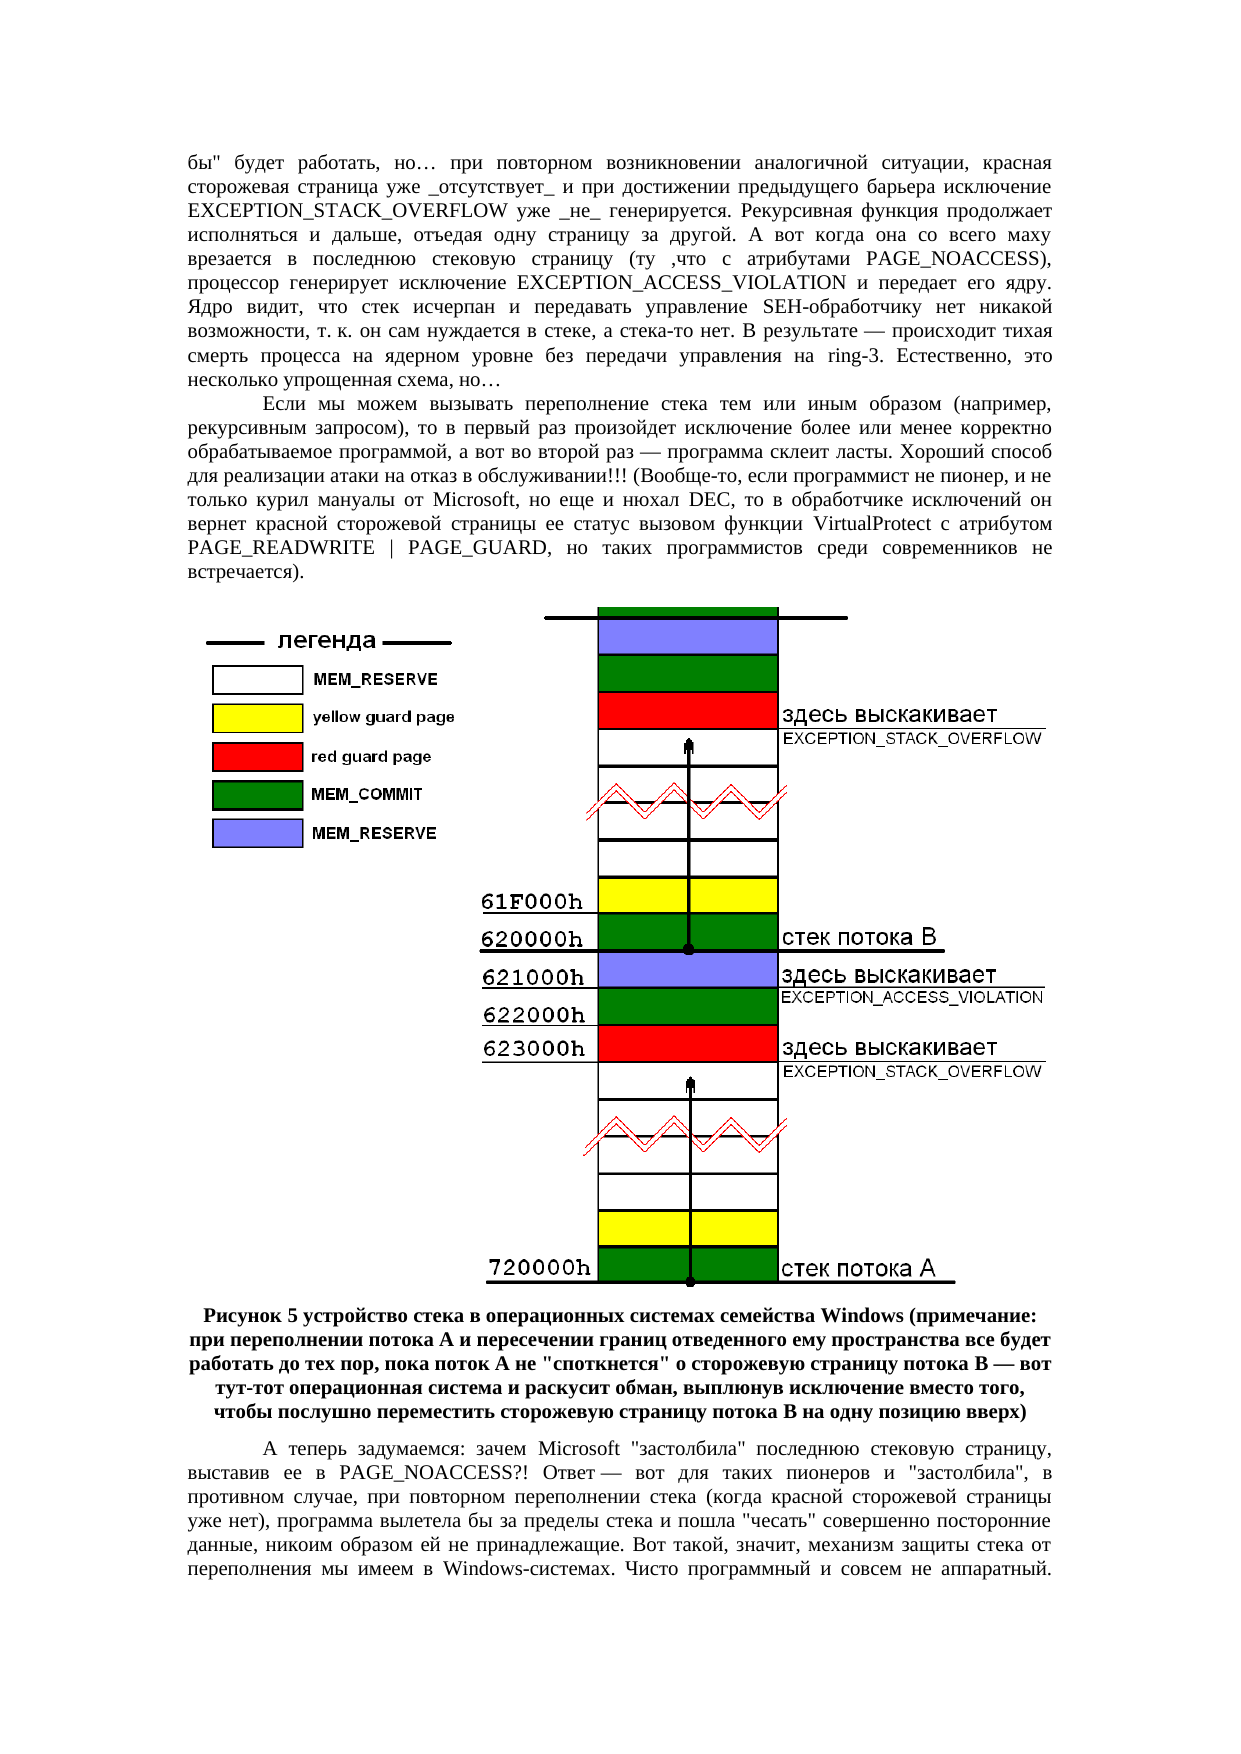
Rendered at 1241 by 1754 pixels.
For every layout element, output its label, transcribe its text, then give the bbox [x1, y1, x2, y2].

text Рисунок 5 устройство стека в операционных системах семейства Windows (примечание: при переполнении потока А и пересечении границ отведенного ему пространства все будет работать до тех пор, пока поток А не "споткнется" о сторожевую страницу потока B — вот тут-тот операционная система и раскусит обман, выплюнув исключение вместо того, чтобы послушно переместить сторожевую страницу потока B на одну позицию вверх) [187, 1303, 1053, 1423]
text А теперь задумаемся: зачем Microsoft "застолбила" последнюю стековую страницу, выставив ее в PAGE_NOACCESS?! Ответ — вот для таких пионеров и "застолбила", в противном случае, при повторном переполнении стека (когда красной сторожевой страницы уже нет), программа вылетела бы за пределы стека и пошла "чесать" совершенно посторонние данные, никоим образом ей не принадлежащие. Вот такой, значит, механизм защиты стека от переполнения мы имеем в Windows-системах. Чисто программный и совсем не аппаратный. [187, 1436, 1053, 1580]
text Если мы можем вызывать переполнение стека тем или иным образом (например, рекурсивным запросом), то в первый раз произойдет исключение более или менее корректно обрабатываемое программой, а вот во второй раз — программа склеит ласты. Хороший способ для реализации атаки на отказ в обслуживании!!! (Вообще-то, если программист не пионер, и не только курил мануалы от Microsoft, но еще и нюхал DEC, то в обработчике исключений он вернет красной сторожевой страницы ее статус вызовом функции VirtualProtect с атрибутом PAGE_READWRITE | PAGE_GUARD, но таких программистов среди современников не встречается). [187, 391, 1053, 583]
text бы" будет работать, но… при повторном возникновении аналогичной ситуации, красная сторожевая страница уже _отсутствует_ и при достижении предыдущего барьера исключение EXCEPTION_STACK_OVERFLOW уже _не_ генерируется. Рекурсивная функция продолжает исполняться и дальше, отъедая одну страницу за другой. А вот когда она со всего маху врезается в последнюю стековую страницу (ту ,что с атрибутами PAGE_NOACCESS), процессор генерирует исключение EXCEPTION_ACCESS_VIOLATION и передает его ядру. Ядро видит, что стек исчерпан и передавать управление SEH-обработчику нет никакой возможности, т. к. он сам нуждается в стеке, а стека-то нет. В результате — происходит тихая смерть процесса на ядерном уровне без передачи управления на ring-3. Естественно, это несколько упрощенная схема, но… [187, 150, 1053, 391]
picture [189, 607, 1052, 1291]
